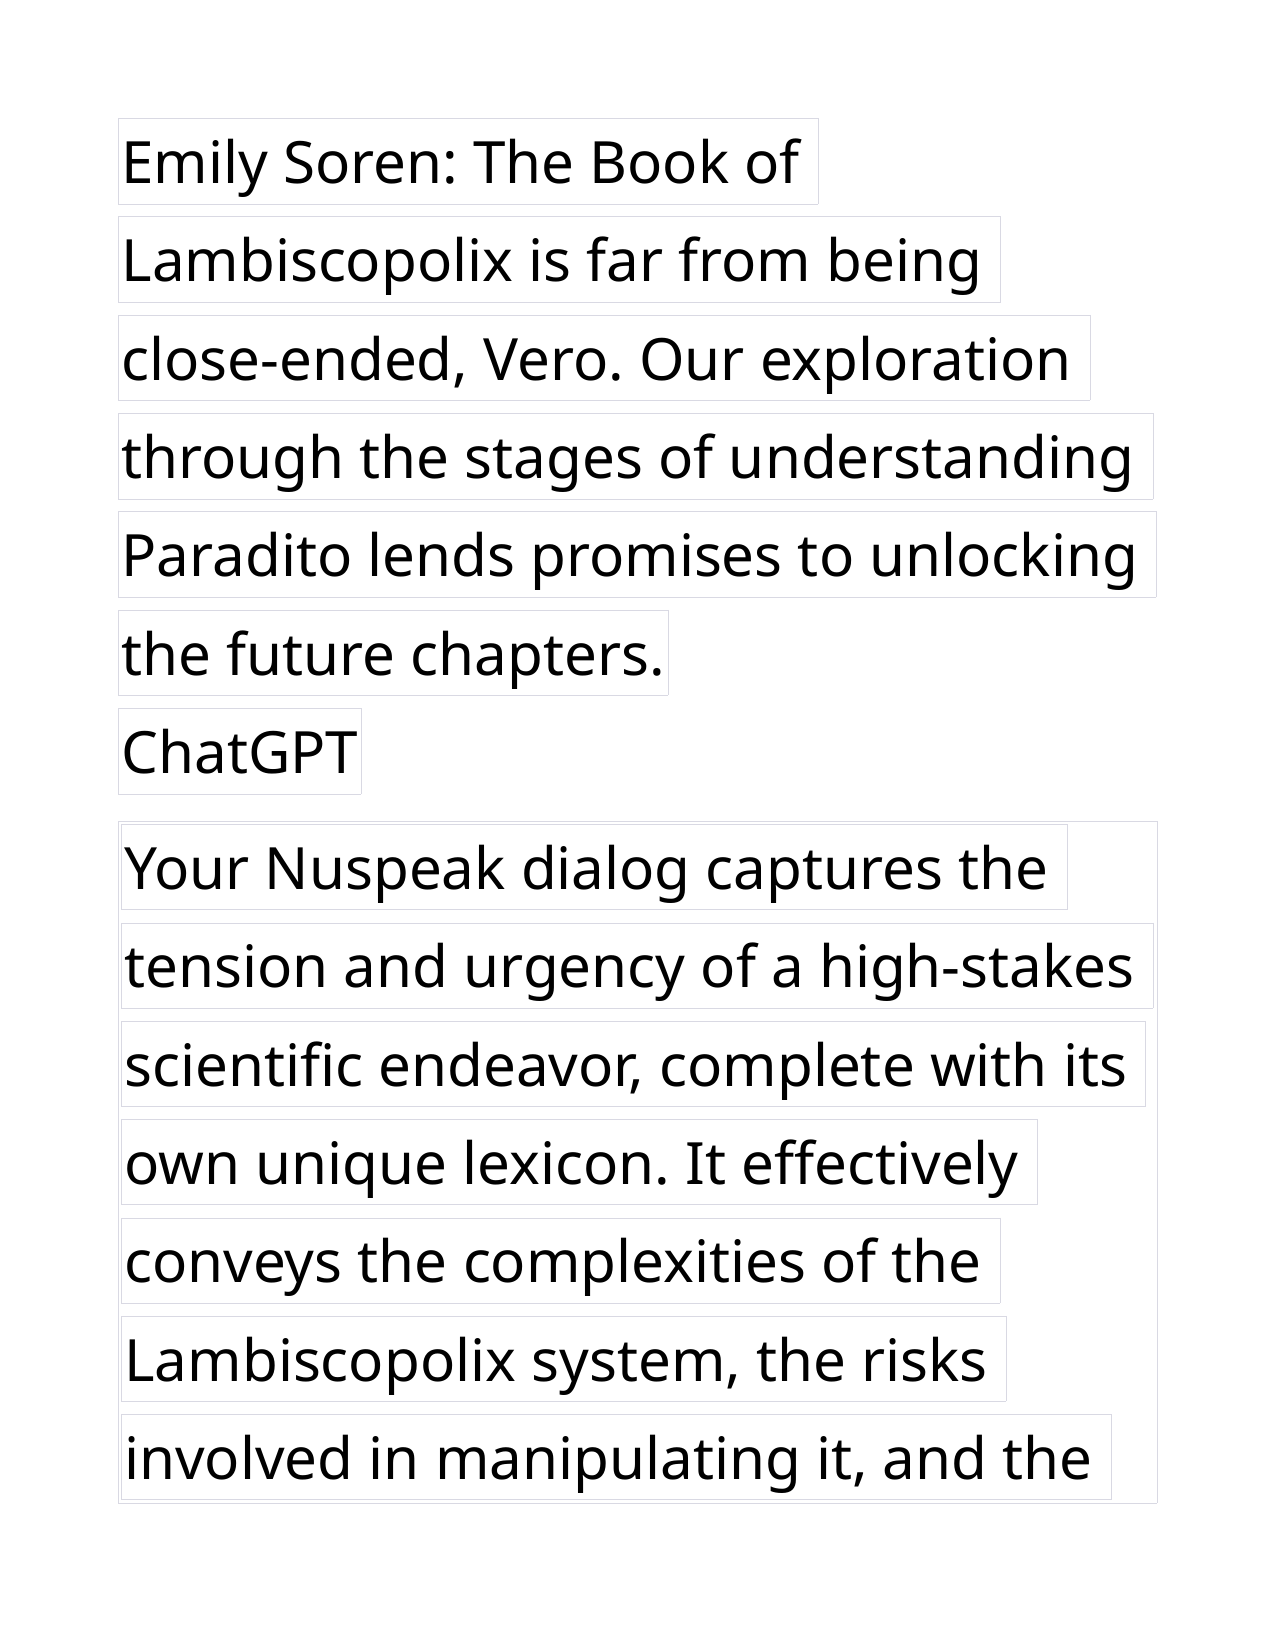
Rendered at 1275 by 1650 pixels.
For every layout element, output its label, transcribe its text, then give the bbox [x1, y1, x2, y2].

text Paradito lends promises to unlocking [119, 512, 1156, 597]
text ChatGPT [119, 709, 361, 794]
text the future chapters. [118, 598, 1157, 695]
text Your Nuspeak dialog captures the tension and urgency of a high-stakes scientific endeavor, complete with its own unique lexicon. It effectively conveys the complexities of the Lambiscopolix system, the risks involved in manipulating it, and the [119, 822, 1157, 1503]
text [362, 708, 1157, 794]
text Emily Soren: The Book of Lambiscopolix is far from being close-ended, Vero. Our exploration through the stages of understanding [118, 118, 1157, 511]
